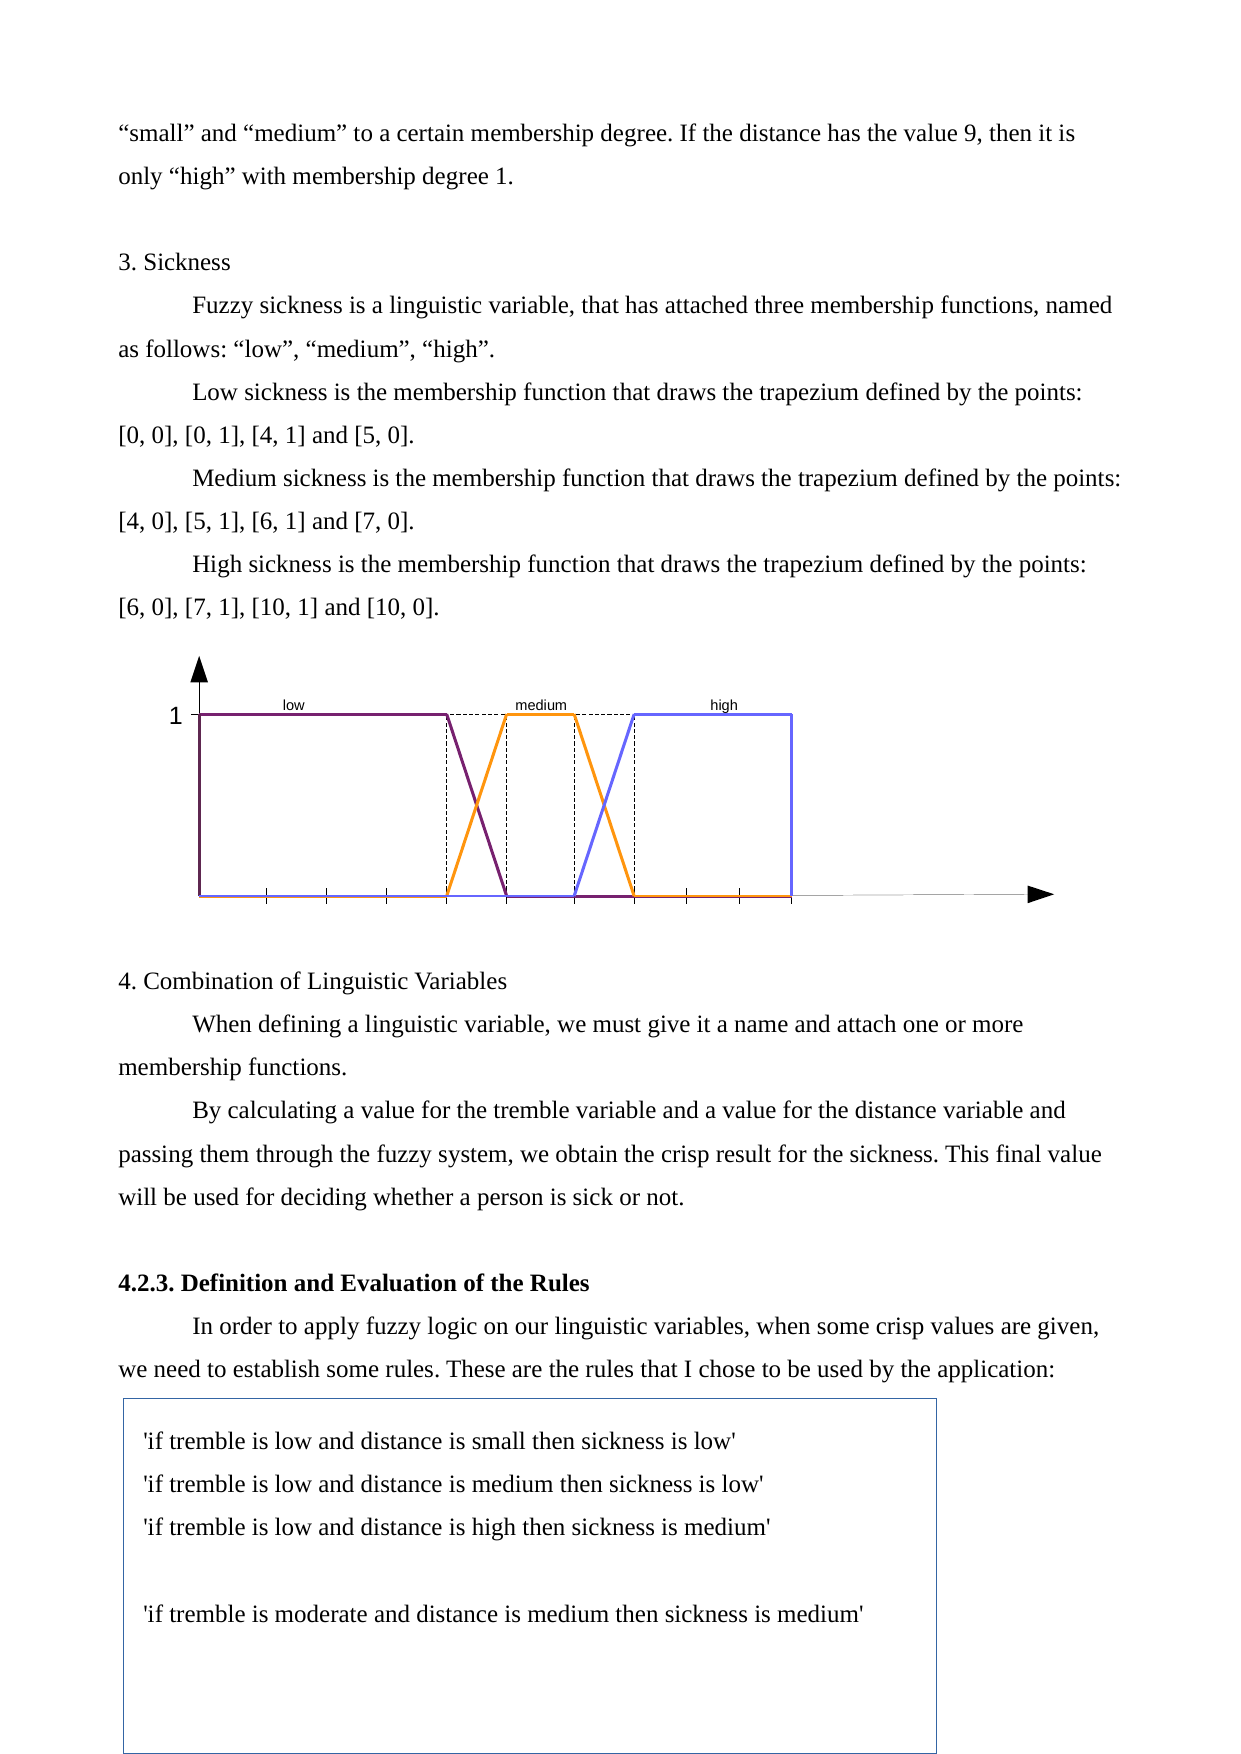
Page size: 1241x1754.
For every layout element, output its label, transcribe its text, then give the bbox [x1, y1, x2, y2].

text 'if tremble is low and distance is small then sickness is low' [124, 1426, 936, 1455]
text “small” and “medium” to a certain membership degree. If the distance has the value 9, then it is only “high” with membership degree 1. [118, 118, 1122, 190]
text Medium sickness is the membership function that draws the trapezium defined by the points: [118, 463, 1122, 492]
text Low sickness is the membership function that draws the trapezium defined by the points: [118, 377, 1122, 406]
text Fuzzy sickness is a linguistic variable, that has attached three membership functions, named as follows: “low”, “medium”, “high”. [118, 291, 1122, 362]
text [6, 0], [7, 1], [10, 1] and [10, 0]. [118, 592, 1122, 621]
text [0, 0], [0, 1], [4, 1] and [5, 0]. [118, 420, 1122, 449]
text [937, 1426, 1122, 1455]
text [937, 1599, 1122, 1627]
text 'if tremble is low and distance is medium then sickness is low' [124, 1469, 936, 1498]
text In order to apply fuzzy logic on our linguistic variables, when some crisp values are given, we need to establish some rules. These are the rules that I chose to be used by the application: [118, 1311, 1122, 1383]
text [937, 1469, 1122, 1498]
text High sickness is the membership function that draws the trapezium defined by the points: [118, 549, 1122, 578]
text By calculating a value for the tremble variable and a value for the distance variable and passing them through the fuzzy system, we obtain the crisp result for the sickness. This final value will be used for deciding whether a person is sick or not. [118, 1096, 1122, 1211]
text When defining a linguistic variable, we must give it a name and attach one or more membership functions. [118, 1009, 1122, 1081]
text 3. Sickness [118, 247, 1122, 276]
text 'if tremble is low and distance is high then sickness is medium' [124, 1512, 936, 1541]
text 'if tremble is moderate and distance is medium then sickness is medium' [124, 1599, 936, 1627]
text 4. Combination of Linguistic Variables [118, 966, 1122, 995]
text [4, 0], [5, 1], [6, 1] and [7, 0]. [118, 506, 1122, 535]
text 4.2.3. Definition and Evaluation of the Rules [118, 1268, 1122, 1297]
text [937, 1512, 1122, 1541]
